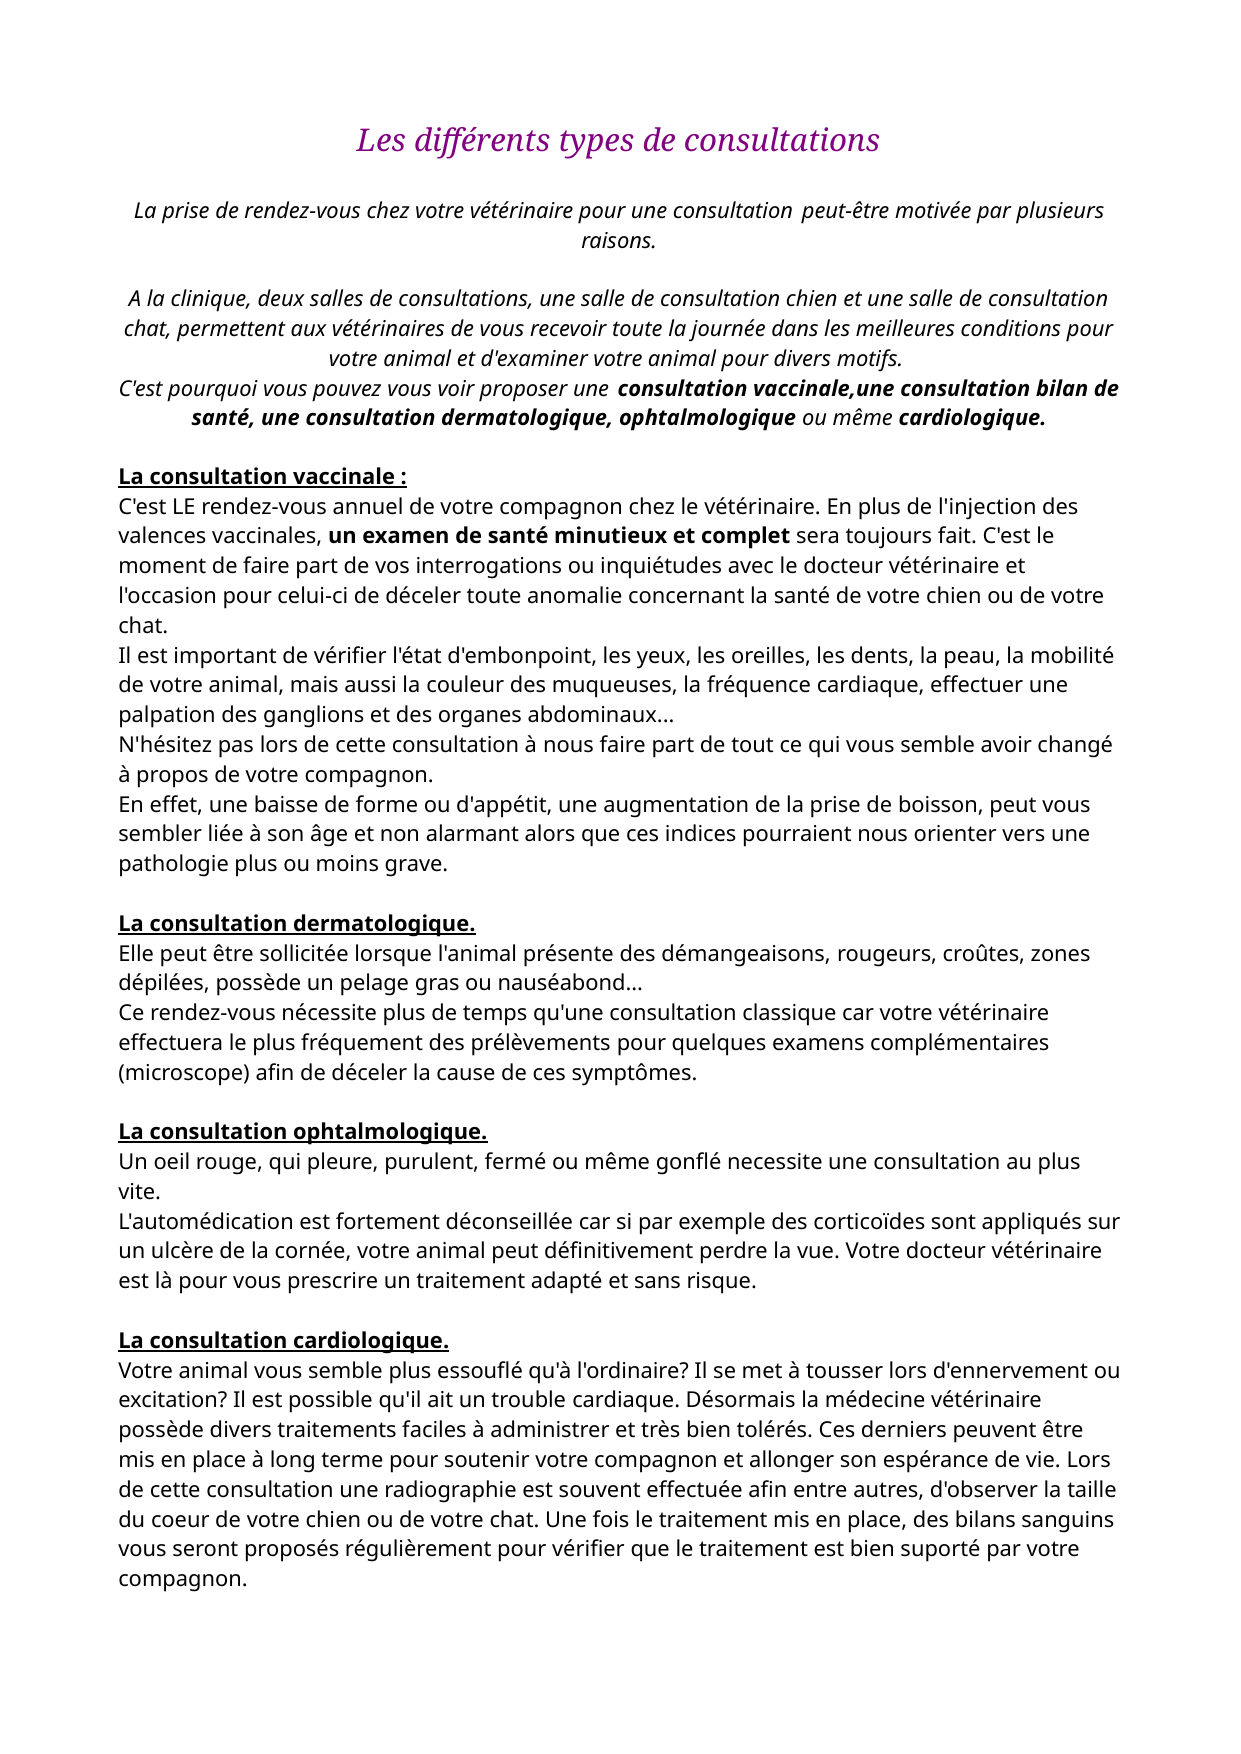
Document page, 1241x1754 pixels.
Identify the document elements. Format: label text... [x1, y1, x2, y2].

text [118, 1593, 1122, 1623]
text La consultation cardiologique. [118, 1325, 1122, 1354]
text Les différents types de consultations [118, 118, 1122, 161]
text En effet, une baisse de forme ou d'appétit, une augmentation de la prise de boisson, peut vous sembler liée à son âge et non alarmant alors que ces indices pourraient nous orienter vers une pathologie plus ou moins grave. [118, 788, 1122, 878]
text La consultation vaccinale : [118, 461, 1122, 491]
text N'hésitez pas lors de cette consultation à nous faire part de tout ce qui vous semble avoir changé à propos de votre compagnon. [118, 729, 1122, 788]
text Ce rendez-vous nécessite plus de temps qu'une consultation classique car votre vétérinaire effectuera le plus fréquement des prélèvements pour quelques examens complémentaires (microscope) afin de déceler la cause de ces symptômes. [118, 997, 1122, 1086]
text Il est important de vérifier l'état d'embonpoint, les yeux, les oreilles, les dents, la peau, la mobilité de votre animal, mais aussi la couleur des muqueuses, la fréquence cardiaque, effectuer une palpation des ganglions et des organes abdominaux... [118, 639, 1122, 729]
text La consultation ophtalmologique. [118, 1116, 1122, 1146]
text Votre animal vous semble plus essouflé qu'à l'ordinaire? Il se met à tousser lors d'ennervement ou excitation? Il est possible qu'il ait un trouble cardiaque. Désormais la médecine vétérinaire possède divers traitements faciles à administrer et très bien tolérés. Ces derniers peuvent être mis en place à long terme pour soutenir votre compagnon et allonger son espérance de vie. Lors de cette consultation une radiographie est souvent effectuée afin entre autres, d'observer la taille du coeur de votre chien ou de votre chat. Une fois le traitement mis en place, des bilans sanguins vous seront proposés régulièrement pour vérifier que le traitement est bien suporté par votre compagnon. [118, 1354, 1122, 1593]
text Elle peut être sollicitée lorsque l'animal présente des démangeaisons, rougeurs, croûtes, zones dépilées, possède un pelage gras ou nauséabond... [118, 937, 1122, 997]
text L'automédication est fortement déconseillée car si par exemple des corticoïdes sont appliqués sur un ulcère de la cornée, votre animal peut définitivement perdre la vue. Votre docteur vétérinaire est là pour vous prescrire un traitement adapté et sans risque. [118, 1206, 1122, 1295]
text C'est LE rendez-vous annuel de votre compagnon chez le vétérinaire. En plus de l'injection des valences vaccinales, un examen de santé minutieux et complet sera toujours fait. C'est le moment de faire part de vos interrogations ou inquiétudes avec le docteur vétérinaire et l'occasion pour celui-ci de déceler toute anomalie concernant la santé de votre chien ou de votre chat. [118, 491, 1122, 639]
text A la clinique, deux salles de consultations, une salle de consultation chien et une salle de consultation chat, permettent aux vétérinaires de vous recevoir toute la journée dans les meilleures conditions pour votre animal et d'examiner votre animal pour divers motifs. [118, 283, 1122, 372]
text C'est pourquoi vous pouvez vous voir proposer une consultation vaccinale,une consultation bilan de santé, une consultation dermatologique, ophtalmologique ou même cardiologique. [118, 372, 1122, 432]
text La consultation dermatologique. [118, 908, 1122, 937]
text La prise de rendez-vous chez votre vétérinaire pour une consultation peut-être motivée par plusieurs raisons. [118, 195, 1122, 254]
text Un oeil rouge, qui pleure, purulent, fermé ou même gonflé necessite une consultation au plus vite. [118, 1146, 1122, 1206]
